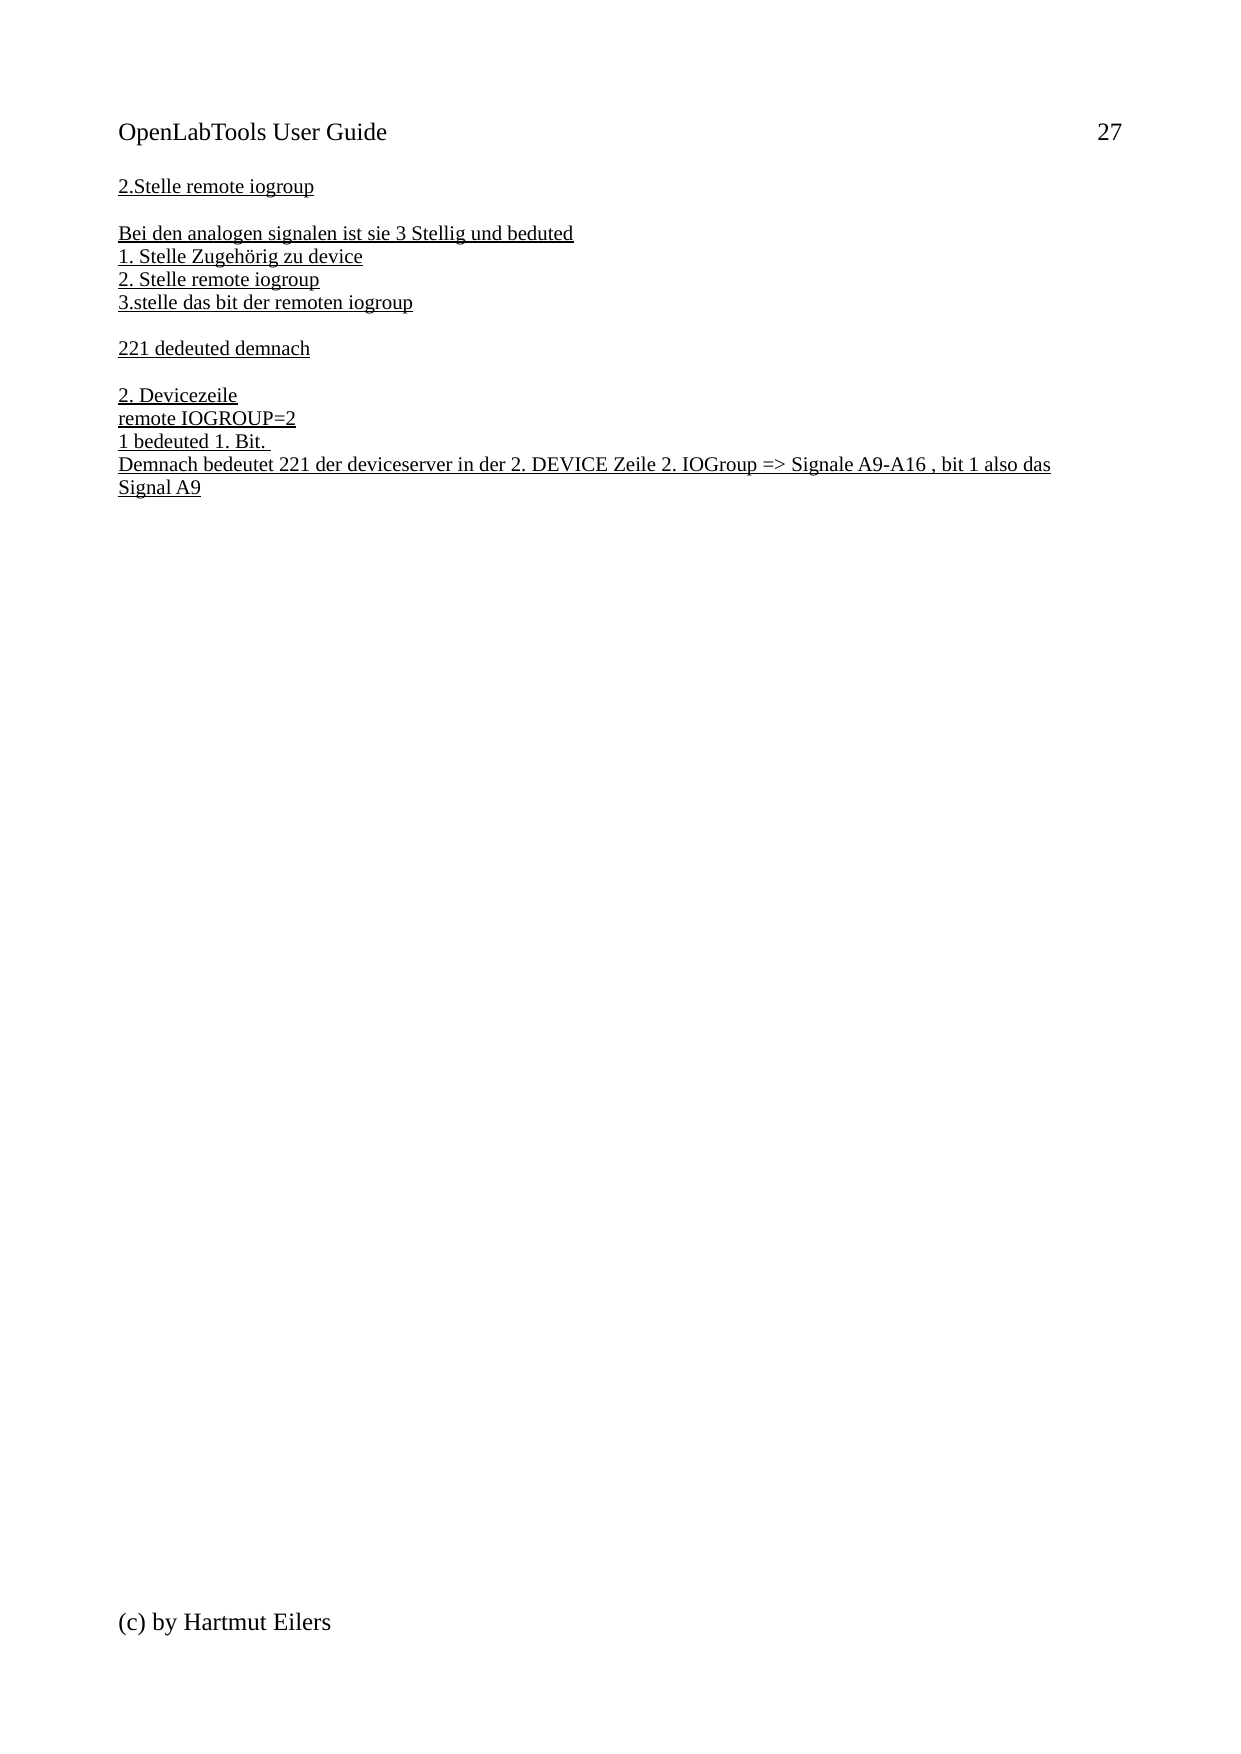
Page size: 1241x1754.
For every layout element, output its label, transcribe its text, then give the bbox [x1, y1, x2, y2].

text 3.stelle das bit der remoten iogroup [118, 291, 1122, 314]
text Bei den analogen signalen ist sie 3 Stellig und beduted [118, 222, 1122, 245]
text 2.Stelle remote iogroup [118, 175, 1122, 198]
text 2. Devicezeile [118, 383, 1122, 407]
text 1 bedeuted 1. Bit. [118, 430, 1122, 453]
text Demnach bedeutet 221 der deviceserver in der 2. DEVICE Zeile 2. IOGroup => Signale A9-A16 , bit 1 also das [118, 453, 1122, 476]
text 2. Stelle remote iogroup [118, 268, 1122, 291]
text 221 dedeuted demnach [118, 337, 1122, 360]
text 1. Stelle Zugehörig zu device [118, 245, 1122, 268]
text Signal A9 [118, 476, 1122, 499]
text remote IOGROUP=2 [118, 407, 1122, 430]
